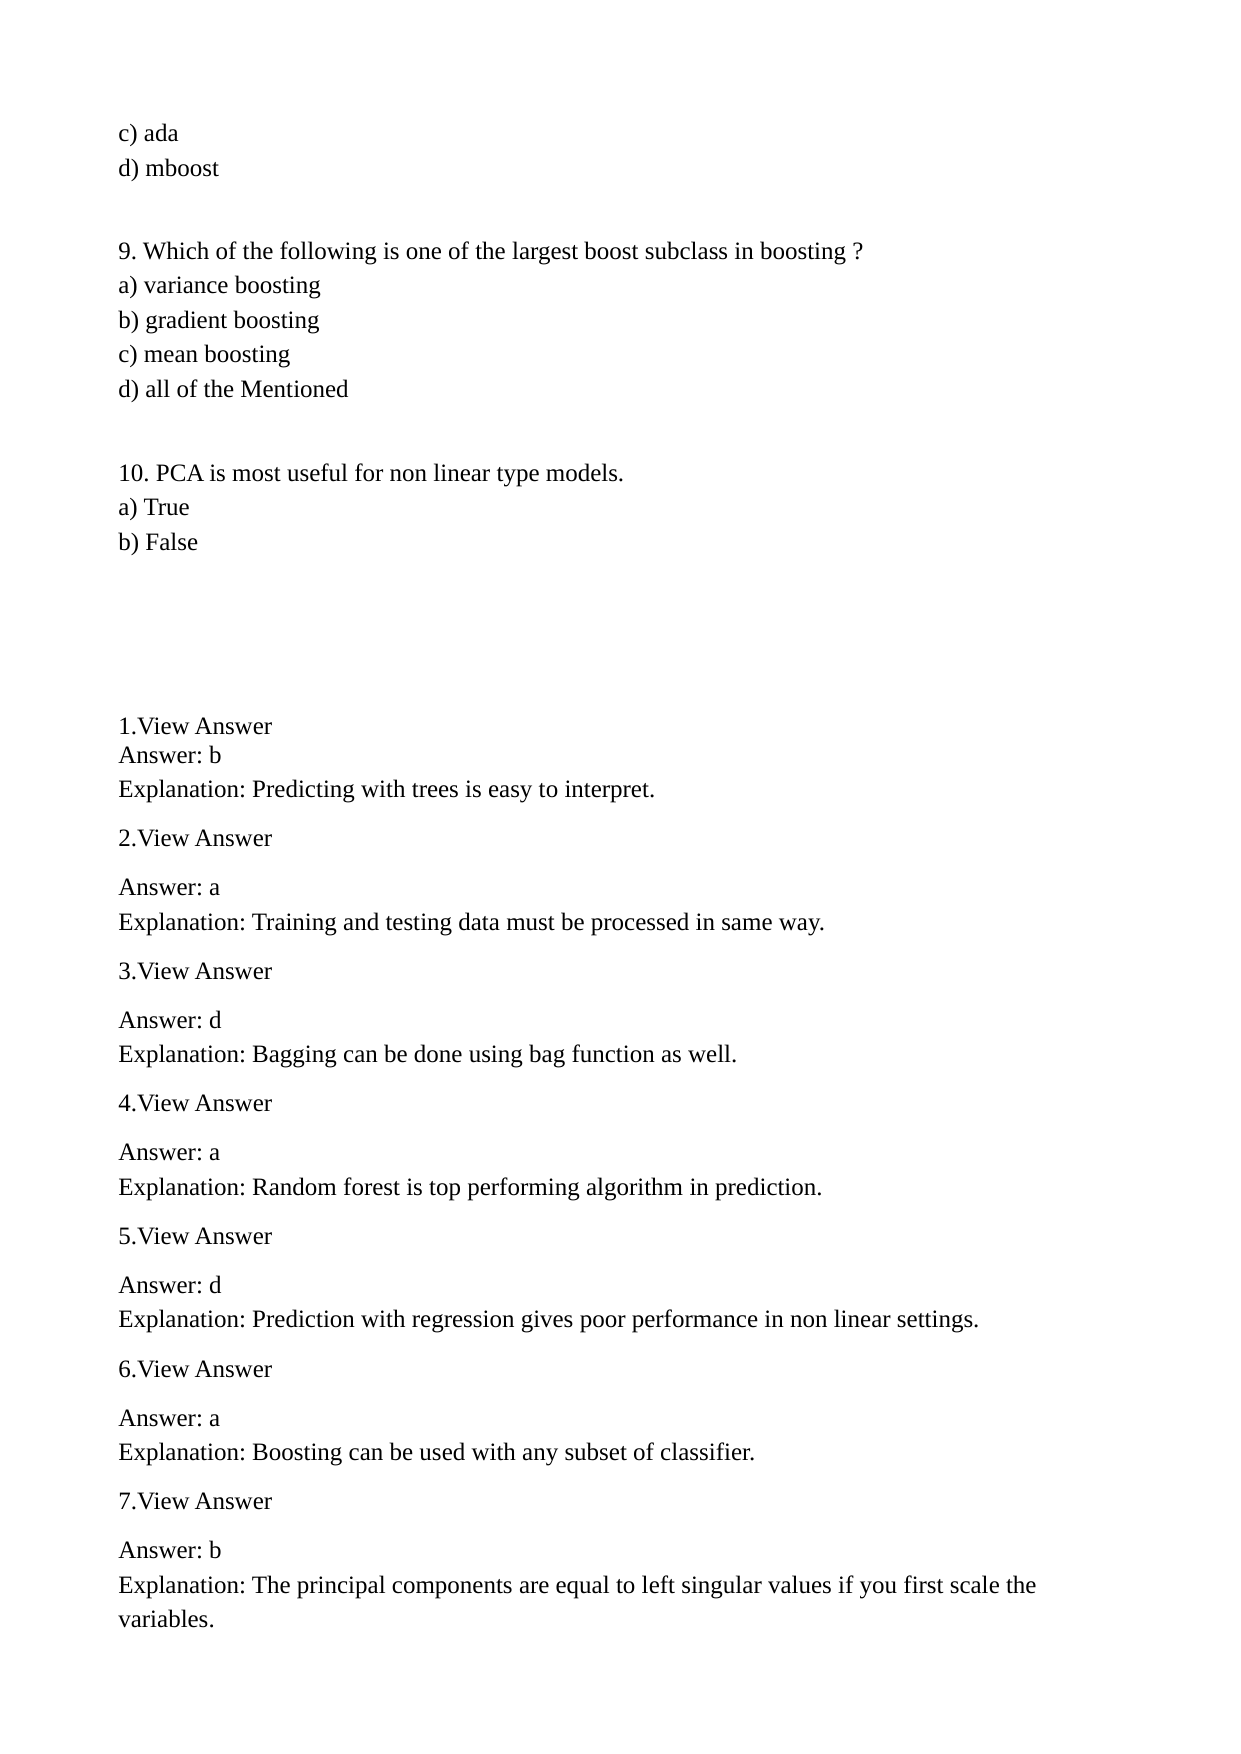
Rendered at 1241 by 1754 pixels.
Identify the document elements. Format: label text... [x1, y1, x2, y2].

text Answer: b Explanation: The principal components are equal to left singular values if you first scale the variables. [118, 1535, 1122, 1633]
text 3.View Answer [118, 956, 1122, 984]
text Answer: d Explanation: Bagging can be done using bag function as well. [118, 1005, 1122, 1068]
text 1.View Answer [118, 711, 1122, 740]
text Answer: d Explanation: Prediction with regression gives poor performance in non linear settings. [118, 1270, 1122, 1333]
text Answer: a Explanation: Random forest is top performing algorithm in prediction. [118, 1137, 1122, 1201]
text Answer: b Explanation: Predicting with trees is easy to interpret. [118, 740, 1122, 803]
text 2.View Answer [118, 823, 1122, 852]
text 6.View Answer [118, 1354, 1122, 1382]
text 4.View Answer [118, 1088, 1122, 1117]
text 10. PCA is most useful for non linear type models. a) True b) False [118, 458, 1122, 555]
text 7.View Answer [118, 1486, 1122, 1515]
text c) ada d) mboost [118, 118, 1122, 216]
text 5.View Answer [118, 1221, 1122, 1250]
text Answer: a Explanation: Training and testing data must be processed in same way. [118, 872, 1122, 936]
text Answer: a Explanation: Boosting can be used with any subset of classifier. [118, 1403, 1122, 1466]
text 9. Which of the following is one of the largest boost subclass in boosting ? a) variance boosting b) gradient boosting c) mean boosting d) all of the Mentioned [118, 236, 1122, 437]
